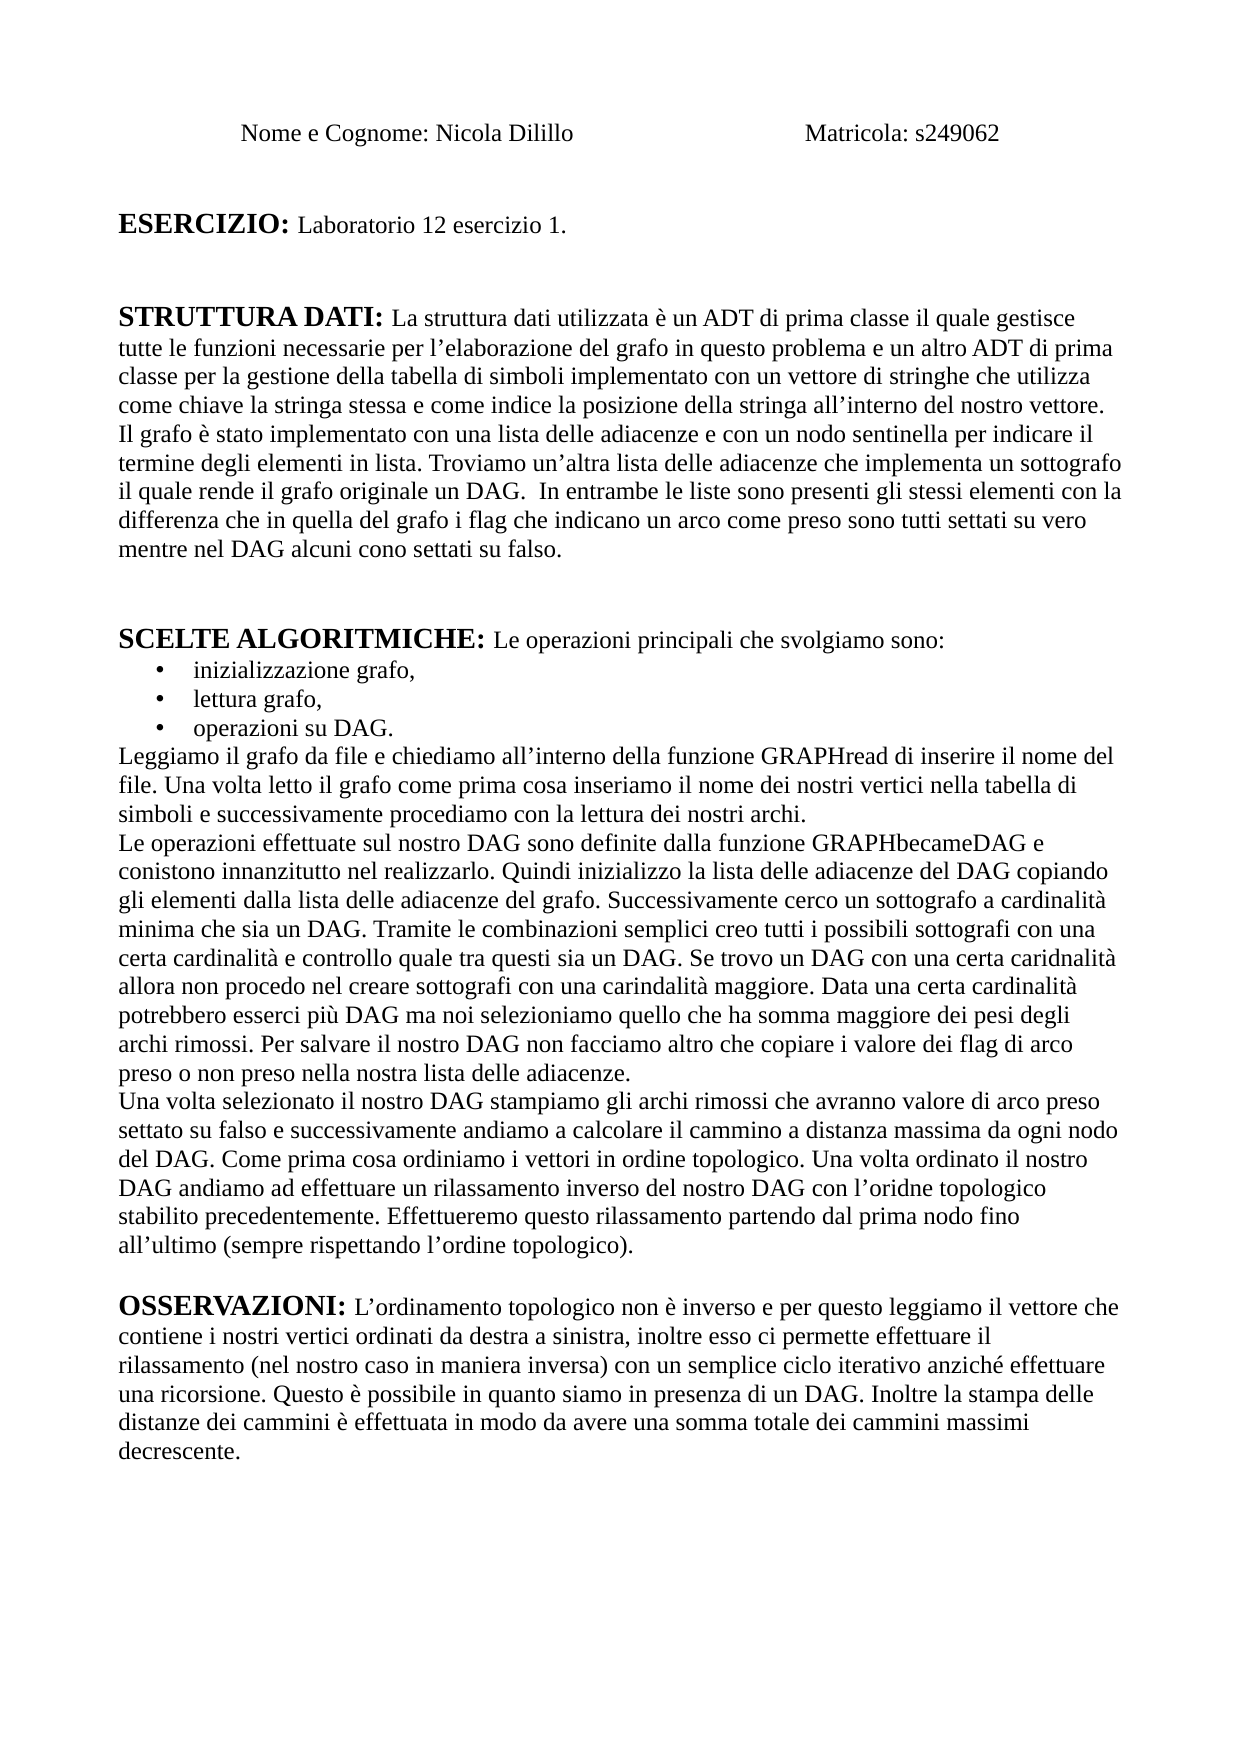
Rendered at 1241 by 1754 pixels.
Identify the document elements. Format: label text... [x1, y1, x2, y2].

text STRUTTURA DATI: La struttura dati utilizzata è un ADT di prima classe il quale gestisce tutte le funzioni necessarie per l’elaborazione del grafo in questo problema e un altro ADT di prima classe per la gestione della tabella di simboli implementato con un vettore di stringhe che utilizza come chiave la stringa stessa e come indice la posizione della stringa all’interno del nostro vettore. Il grafo è stato implementato con una lista delle adiacenze e con un nodo sentinella per indicare il termine degli elementi in lista. Troviamo un’altra lista delle adiacenze che implementa un sottografo il quale rende il grafo originale un DAG. In entrambe le liste sono presenti gli stessi elementi con la differenza che in quella del grafo i flag che indicano un arco come preso sono tutti settati su vero mentre nel DAG alcuni cono settati su falso. [118, 299, 1122, 563]
text ESERCIZIO: Laboratorio 12 esercizio 1. [118, 207, 1122, 240]
text Le operazioni effettuate sul nostro DAG sono definite dalla funzione GRAPHbecameDAG e conistono innanzitutto nel realizzarlo. Quindi inizializzo la lista delle adiacenze del DAG copiando gli elementi dalla lista delle adiacenze del grafo. Successivamente cerco un sottografo a cardinalità minima che sia un DAG. Tramite le combinazioni semplici creo tutti i possibili sottografi con una certa cardinalità e controllo quale tra questi sia un DAG. Se trovo un DAG con una certa caridnalità allora non procedo nel creare sottografi con una carindalità maggiore. Data una certa cardinalità potrebbero esserci più DAG ma noi selezioniamo quello che ha somma maggiore dei pesi degli archi rimossi. Per salvare il nostro DAG non facciamo altro che copiare i valore dei flag di arco preso o non preso nella nostra lista delle adiacenze. [118, 828, 1122, 1086]
text Una volta selezionato il nostro DAG stampiamo gli archi rimossi che avranno valore di arco preso settato su falso e successivamente andiamo a calcolare il cammino a distanza massima da ogni nodo del DAG. Come prima cosa ordiniamo i vettori in ordine topologico. Una volta ordinato il nostro DAG andiamo ad effettuare un rilassamento inverso del nostro DAG con l’oridne topologico stabilito precedentemente. Effettueremo questo rilassamento partendo dal prima nodo fino all’ultimo (sempre rispettando l’ordine topologico). [118, 1086, 1122, 1259]
list inizializzazione grafo, [156, 655, 1122, 684]
text OSSERVAZIONI: L’ordinamento topologico non è inverso e per questo leggiamo il vettore che contiene i nostri vertici ordinati da destra a sinistra, inoltre esso ci permette effettuare il rilassamento (nel nostro caso in maniera inversa) con un semplice ciclo iterativo anziché effettuare una ricorsione. Questo è possibile in quanto siamo in presenza di un DAG. Inoltre la stampa delle distanze dei cammini è effettuata in modo da avere una somma totale dei cammini massimi decrescente. [118, 1288, 1122, 1465]
text SCELTE ALGORITMICHE: Le operazioni principali che svolgiamo sono: [118, 622, 1122, 655]
text Leggiamo il grafo da file e chiediamo all’interno della funzione GRAPHread di inserire il nome del file. Una volta letto il grafo come prima cosa inseriamo il nome dei nostri vertici nella tabella di simboli e successivamente procediamo con la lettura dei nostri archi. [118, 741, 1122, 828]
list lettura grafo, [156, 684, 1122, 713]
list operazioni su DAG. [156, 713, 1122, 741]
